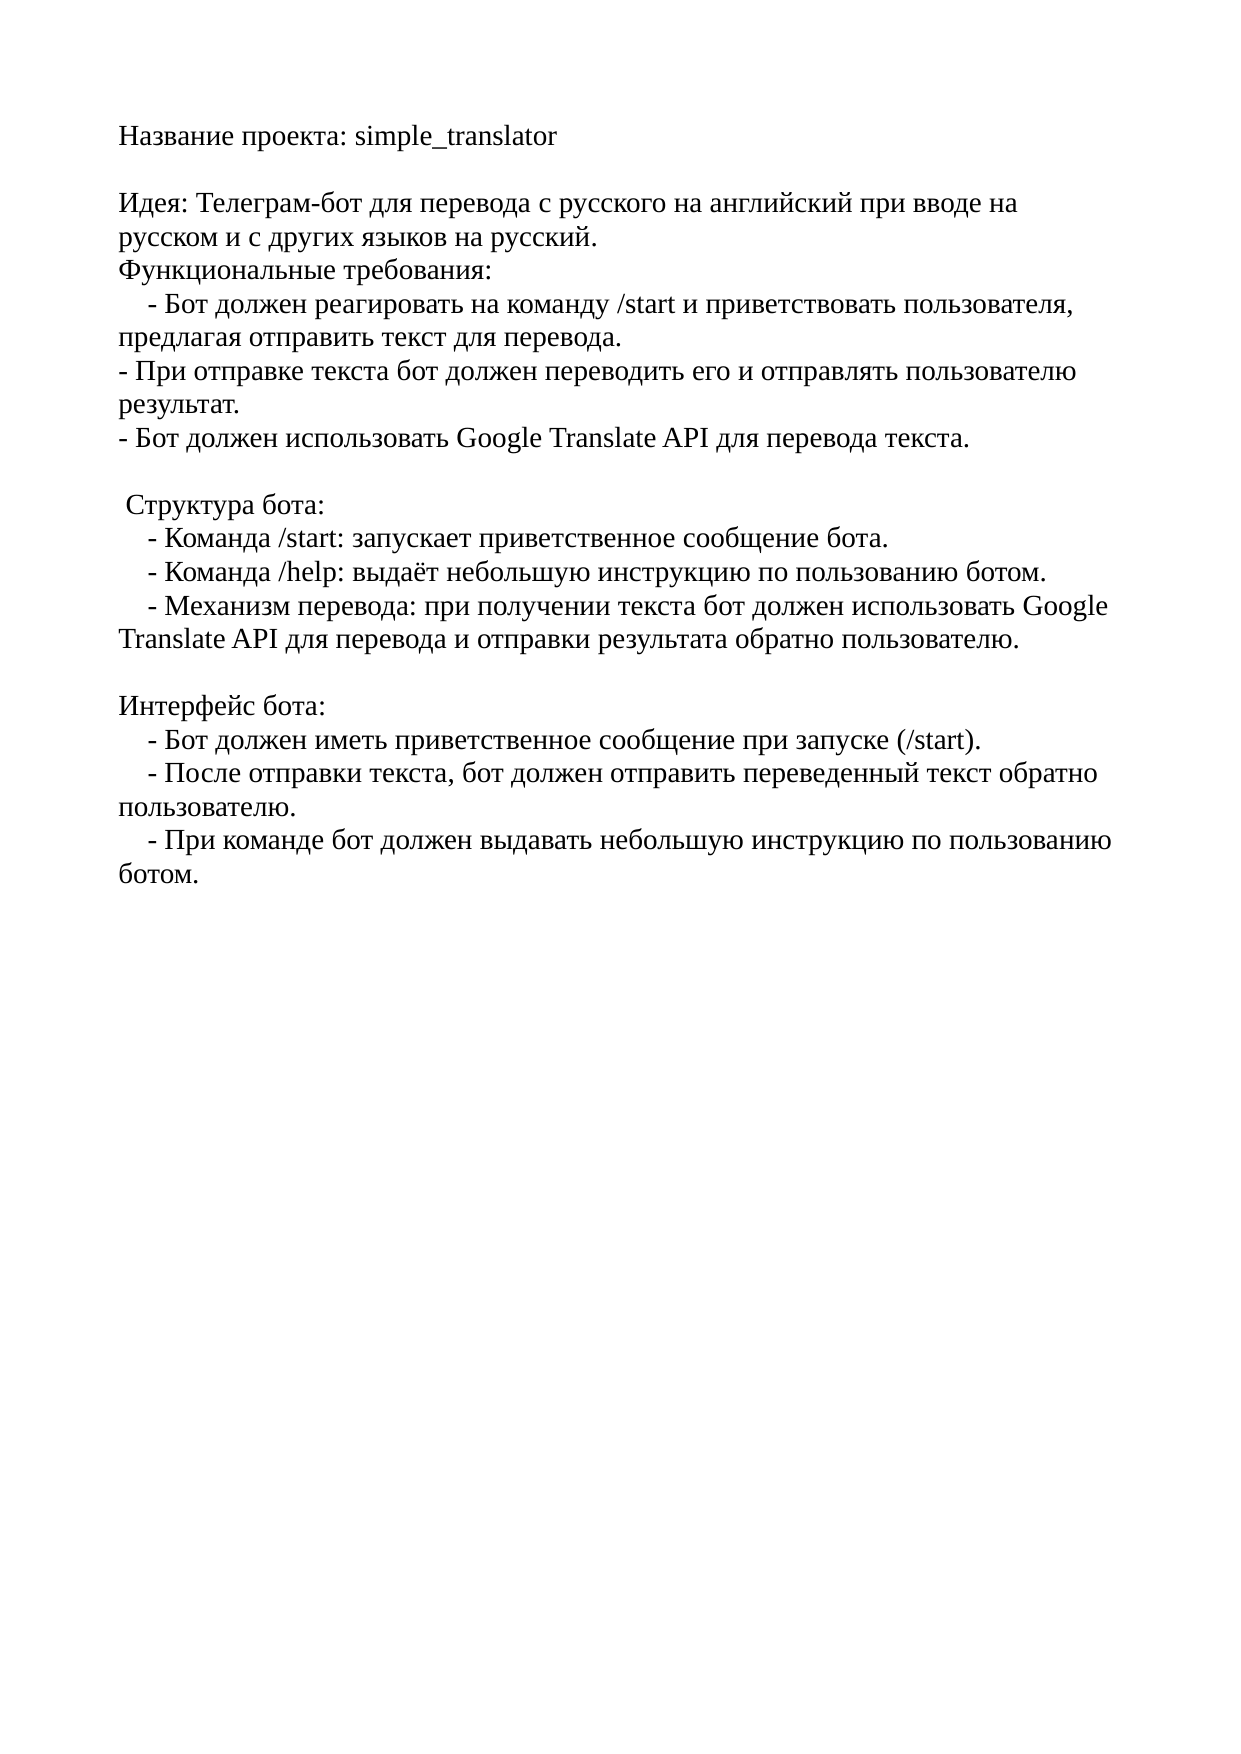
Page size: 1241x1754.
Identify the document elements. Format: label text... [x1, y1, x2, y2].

text - Бот должен реагировать на команду /start и приветствовать пользователя, предлагая отправить текст для перевода. [118, 286, 1122, 353]
text - Механизм перевода: при получении текста бот должен использовать Google Translate API для перевода и отправки результата обратно пользователю. [118, 588, 1122, 655]
text - Команда /start: запускает приветственное сообщение бота. [118, 521, 1122, 554]
text Интерфейс бота: [118, 688, 1122, 722]
text - После отправки текста, бот должен отправить переведенный текст обратно пользователю. [118, 755, 1122, 822]
text - Бот должен иметь приветственное сообщение при запуске (/start). [118, 722, 1122, 755]
text - При команде бот должен выдавать небольшую инструкцию по пользованию ботом. [118, 822, 1122, 889]
text - Бот должен использовать Google Translate API для перевода текста. [118, 420, 1122, 453]
text Структура бота: [118, 487, 1122, 521]
text Название проекта: simple_translator [118, 118, 1122, 152]
text - При отправке текста бот должен переводить его и отправлять пользователю результат. [118, 353, 1122, 420]
text Идея: Телеграм-бот для перевода с русского на английский при вводе на русском и с других языков на русский. [118, 185, 1122, 252]
text Функциональные требования: [118, 252, 1122, 286]
text - Команда /help: выдаёт небольшую инструкцию по пользованию ботом. [118, 554, 1122, 588]
